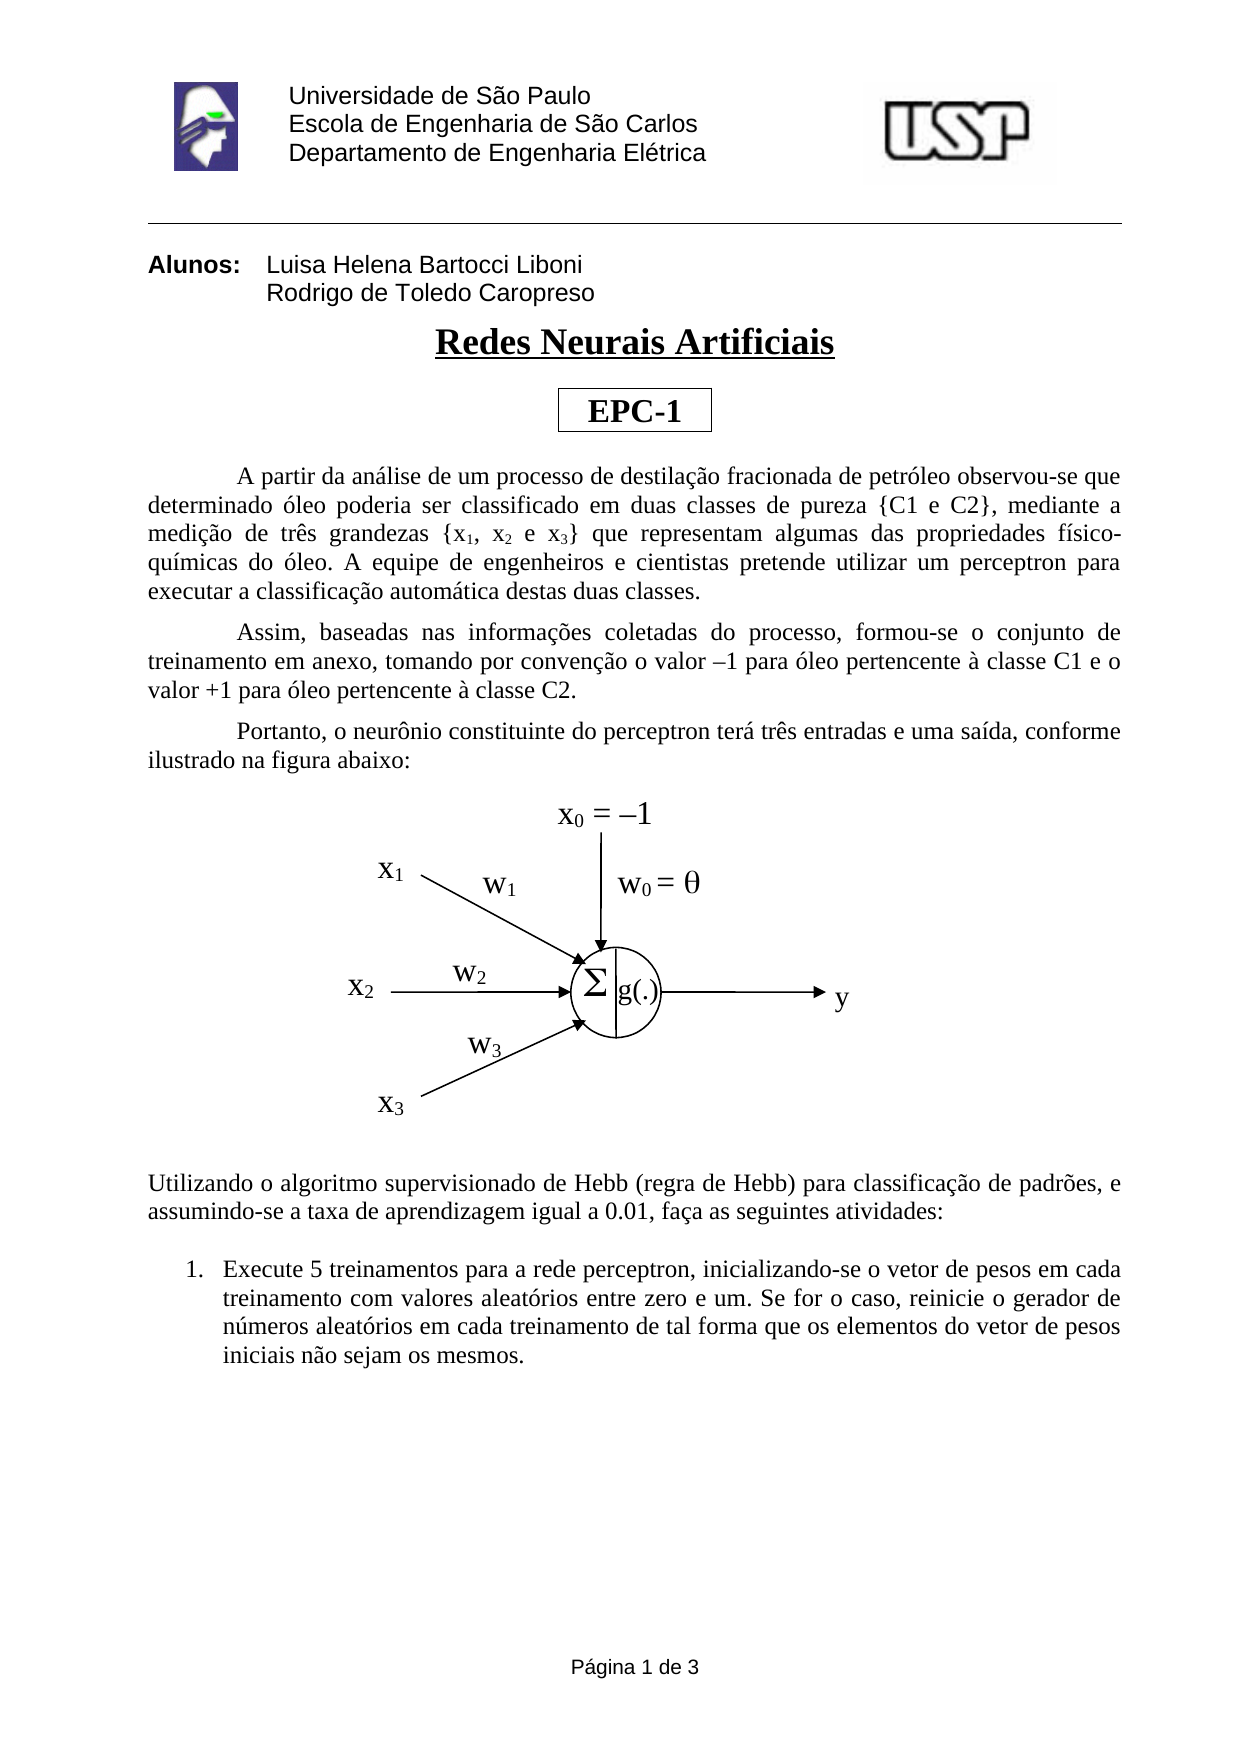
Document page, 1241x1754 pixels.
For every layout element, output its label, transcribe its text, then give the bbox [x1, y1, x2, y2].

text x0 = –1 d -1 [557, 793, 659, 835]
text x2 [347, 964, 389, 1003]
text A partir da análise de um processo de destilação fracionada de petróleo observou-se que determinado óleo poderia ser classificado em duas classes de pureza {C1 e C2}, mediante a medição de três grandezas {x1, x2 e x3} que representam algumas das propriedades físico-químicas do óleo. A equipe de engenheiros e cientistas pretende utilizar um perceptron para executar a classificação automática destas duas classes. [148, 461, 1122, 605]
text Portanto, o neurônio constituinte do perceptron terá três entradas e uma saída, conforme ilustrado na figura abaixo: [148, 716, 1122, 773]
text Alunos: Luisa Helena Bartocci Liboni [148, 249, 1122, 278]
text w2 [452, 950, 509, 988]
title Redes Neurais Artificiais [148, 319, 1122, 363]
text w1 [482, 862, 524, 901]
picture [863, 82, 1057, 186]
text w3 [467, 1023, 524, 1061]
text g(.) [617, 972, 674, 1006]
text w0 =  [617, 862, 704, 901]
text  [583, 968, 610, 1006]
list Execute 5 treinamentos para a rede perceptron, inicializando-se o vetor de pesos em cada treinamento com valores aleatórios entre zero e um. Se for o caso, reinicie o gerador de números aleatórios em cada treinamento de tal forma que os elementos do vetor de pesos iniciais não sejam os mesmos. [185, 1254, 1122, 1369]
text Utilizando o algoritmo supervisionado de Hebb (regra de Hebb) para classificação de padrões, e assumindo-se a taxa de aprendizagem igual a 0.01, faça as seguintes atividades: [148, 1168, 1122, 1225]
text x3 [377, 1081, 419, 1119]
text y [827, 979, 869, 1013]
text Assim, baseadas nas informações coletadas do processo, formou-se o conjunto de treinamento em anexo, tomando por convenção o valor –1 para óleo pertencente à classe C1 e o valor +1 para óleo pertencente à classe C2. [148, 617, 1122, 703]
text Rodrigo de Toledo Caropreso [148, 278, 1122, 307]
picture [173, 82, 238, 171]
text x1 [377, 847, 434, 886]
text EPC-1 [559, 389, 711, 431]
